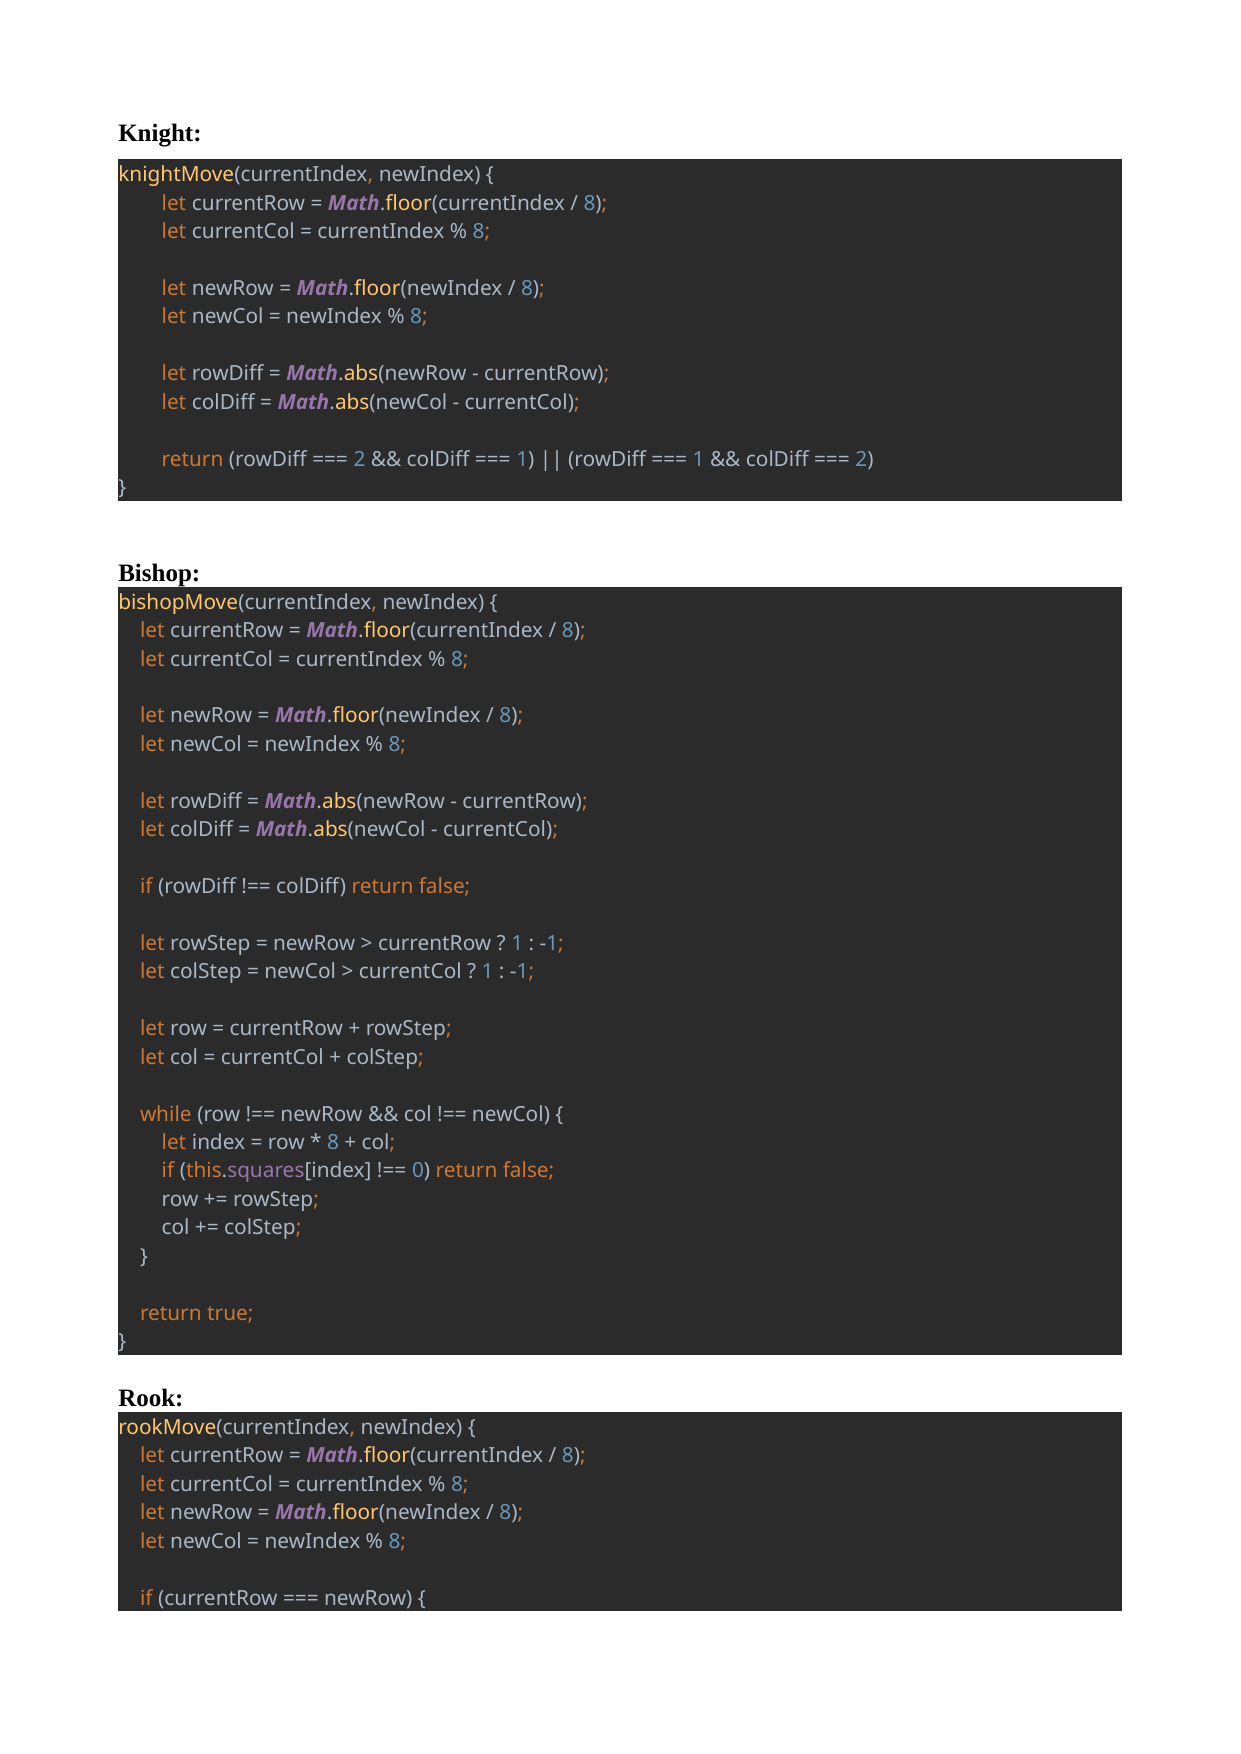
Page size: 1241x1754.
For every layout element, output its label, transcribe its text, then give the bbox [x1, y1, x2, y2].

text rookMove(currentIndex, newIndex) { let currentRow = Math.floor(currentIndex / 8); let currentCol = currentIndex % 8; let newRow = Math.floor(newIndex / 8); let newCol = newIndex % 8; if (currentRow === newRow) { [118, 1412, 1122, 1611]
text knightMove(currentIndex, newIndex) { let currentRow = Math.floor(currentIndex / 8); let currentCol = currentIndex % 8; let newRow = Math.floor(newIndex / 8); let newCol = newIndex % 8; let rowDiff = Math.abs(newRow - currentRow); let colDiff = Math.abs(newCol - currentCol); return (rowDiff === 2 && colDiff === 1) || (rowDiff === 1 && colDiff === 2) } [118, 159, 1122, 501]
text Rook: [118, 1383, 1122, 1412]
text Bishop: [118, 558, 1122, 587]
subtitle Knight: [118, 118, 1122, 147]
text bishopMove(currentIndex, newIndex) { let currentRow = Math.floor(currentIndex / 8); let currentCol = currentIndex % 8; let newRow = Math.floor(newIndex / 8); let newCol = newIndex % 8; let rowDiff = Math.abs(newRow - currentRow); let colDiff = Math.abs(newCol - currentCol); if (rowDiff !== colDiff) return false; let rowStep = newRow > currentRow ? 1 : -1; let colStep = newCol > currentCol ? 1 : -1; let row = currentRow + rowStep; let col = currentCol + colStep; while (row !== newRow && col !== newCol) { let index = row * 8 + col; if (this.squares[index] !== 0) return false; row += rowStep; col += colStep; } return true; } [118, 587, 1122, 1355]
